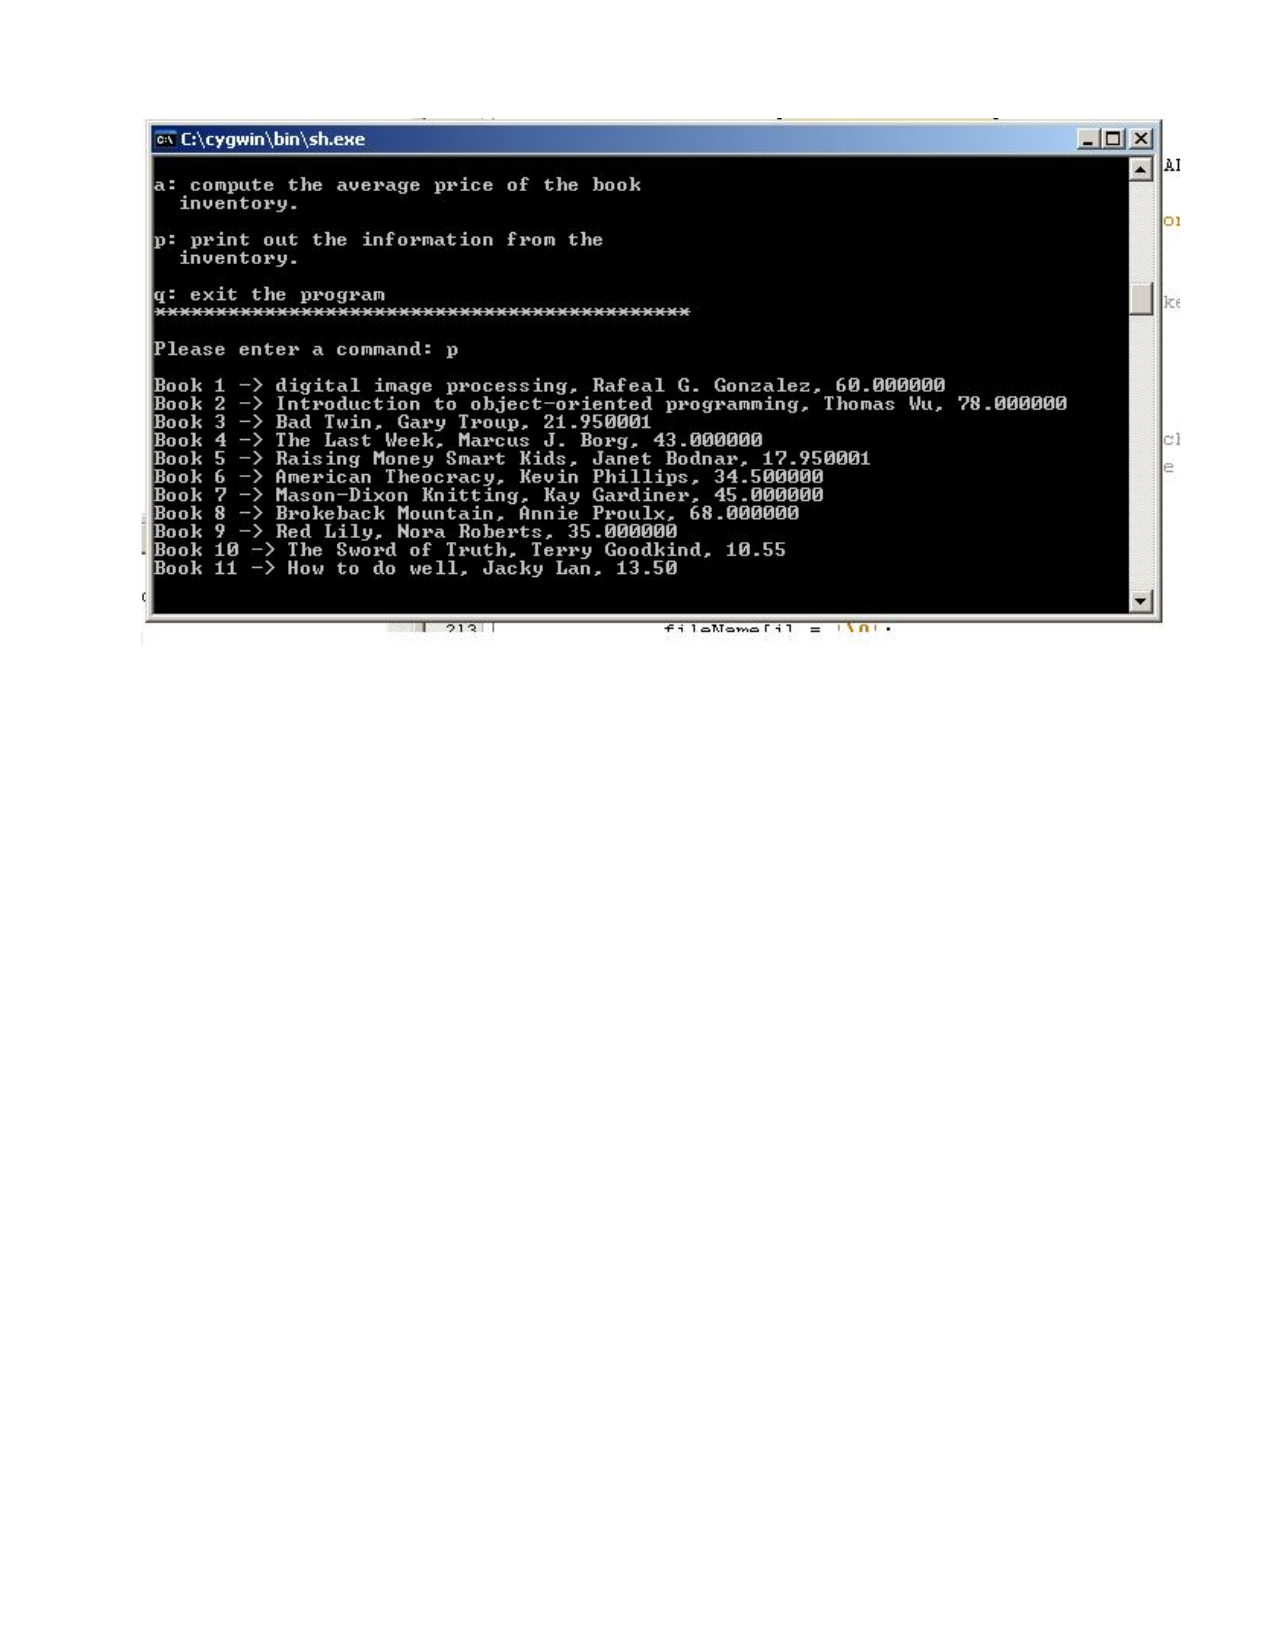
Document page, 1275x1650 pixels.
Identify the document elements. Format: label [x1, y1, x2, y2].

picture [141, 118, 1181, 646]
